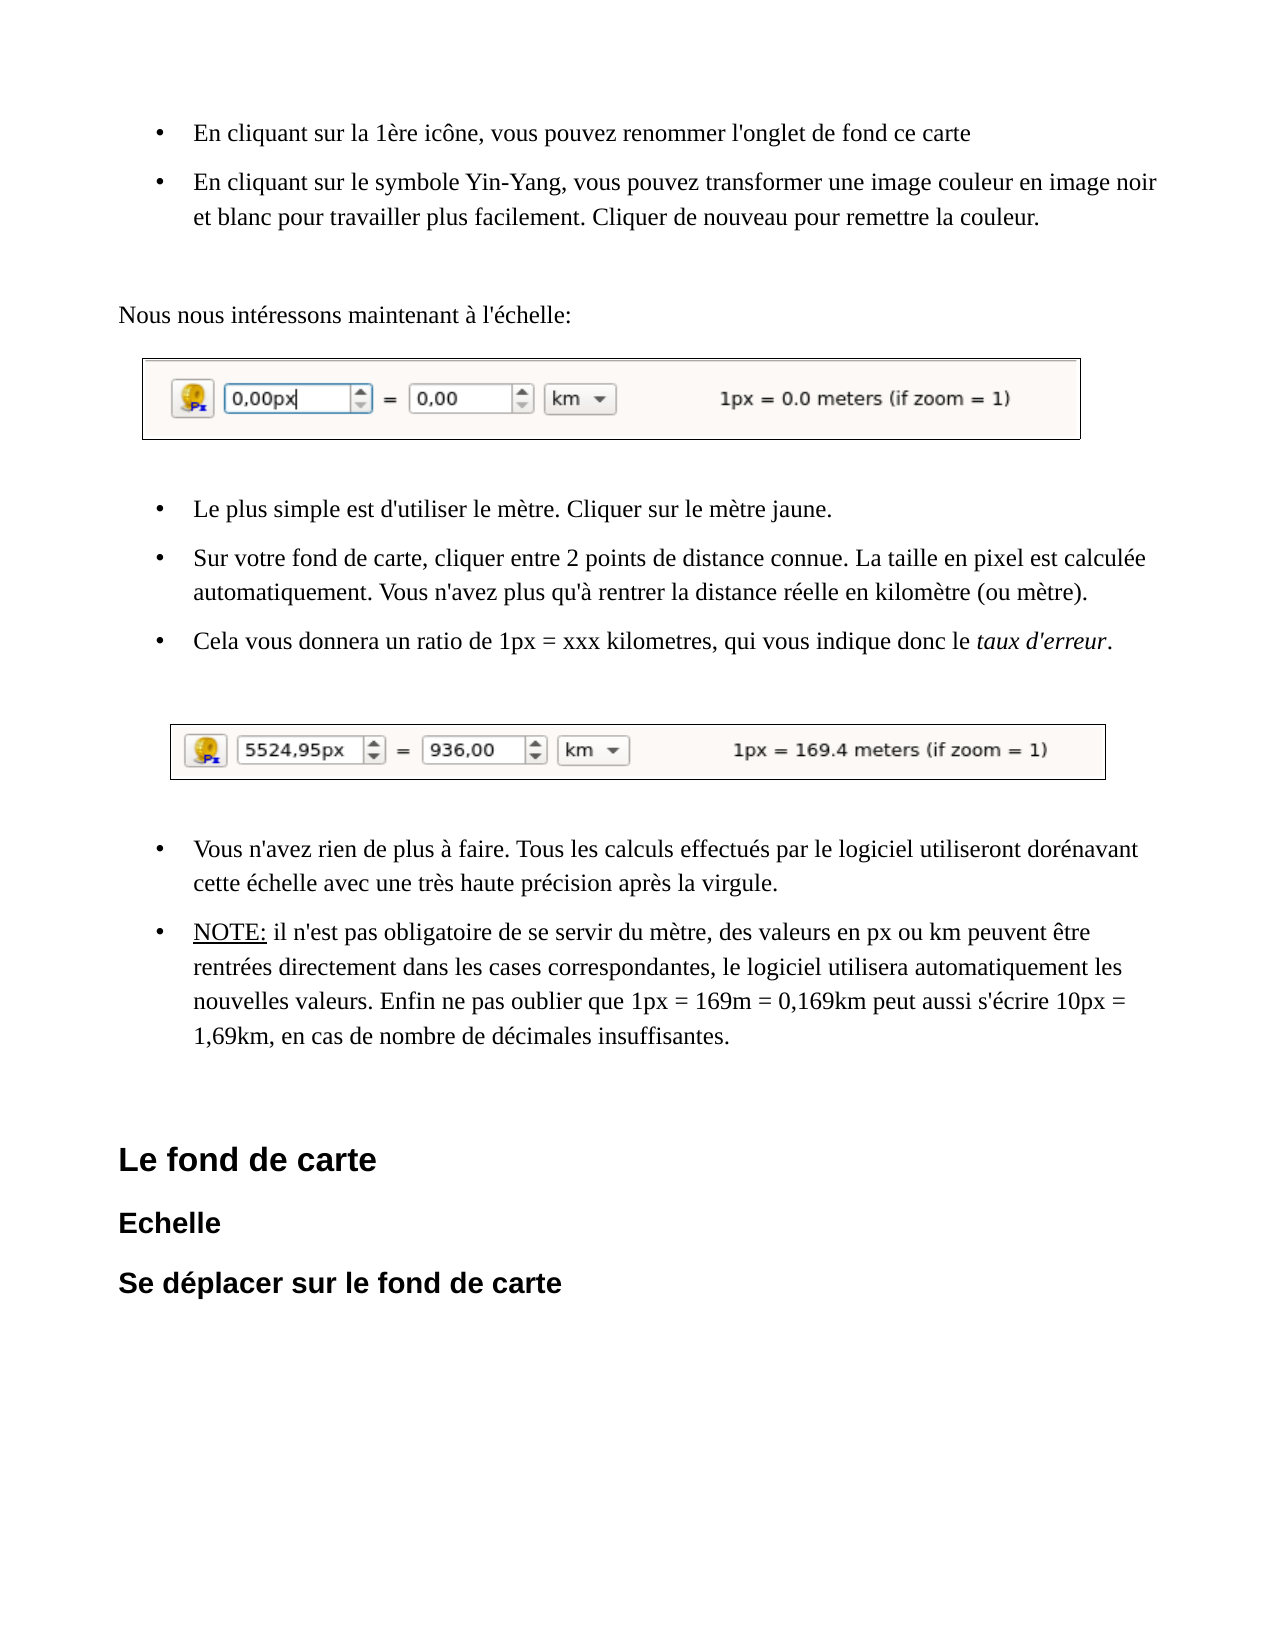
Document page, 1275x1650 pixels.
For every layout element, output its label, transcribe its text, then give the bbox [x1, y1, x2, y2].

picture [145, 360, 1077, 436]
list En cliquant sur le symbole Yin-Yang, vous pouvez transformer une image couleur en image noir et blanc pour travailler plus facilement. Cliquer de nouveau pour remettre la couleur. [156, 167, 1157, 230]
text Nous nous intéressons maintenant à l'échelle: [118, 300, 1157, 328]
list Cela vous donnera un ratio de 1px = xxx kilometres, qui vous indique donc le taux d'erreur. [156, 626, 1157, 655]
subtitle Echelle [118, 1206, 1157, 1239]
list Sur votre fond de carte, cliquer entre 2 points de distance connue. La taille en pixel est calculée automatiquement. Vous n'avez plus qu'à rentrer la distance réelle en kilomètre (ou mètre). [156, 543, 1157, 606]
subtitle Se déplacer sur le fond de carte [118, 1266, 1157, 1300]
list NOTE: il n'est pas obligatoire de se servir du mètre, des valeurs en px ou km peuvent être rentrées directement dans les cases correspondantes, le logiciel utilisera automatiquement les nouvelles valeurs. Enfin ne pas oublier que 1px = 169m = 0,169km peut aussi s'écrire 10px = 1,69km, en cas de nombre de décimales insuffisantes. [156, 917, 1157, 1049]
picture [172, 727, 1103, 776]
list En cliquant sur la 1ère icône, vous pouvez renommer l'onglet de fond ce carte [156, 118, 1157, 147]
text [143, 359, 1080, 439]
list Le plus simple est d'utiliser le mètre. Cliquer sur le mètre jaune. [156, 494, 1157, 522]
subtitle Le fond de carte [118, 1140, 1157, 1178]
list Vous n'avez rien de plus à faire. Tous les calculs effectués par le logiciel utiliseront dorénavant cette échelle avec une très haute précision après la virgule. [156, 834, 1157, 897]
